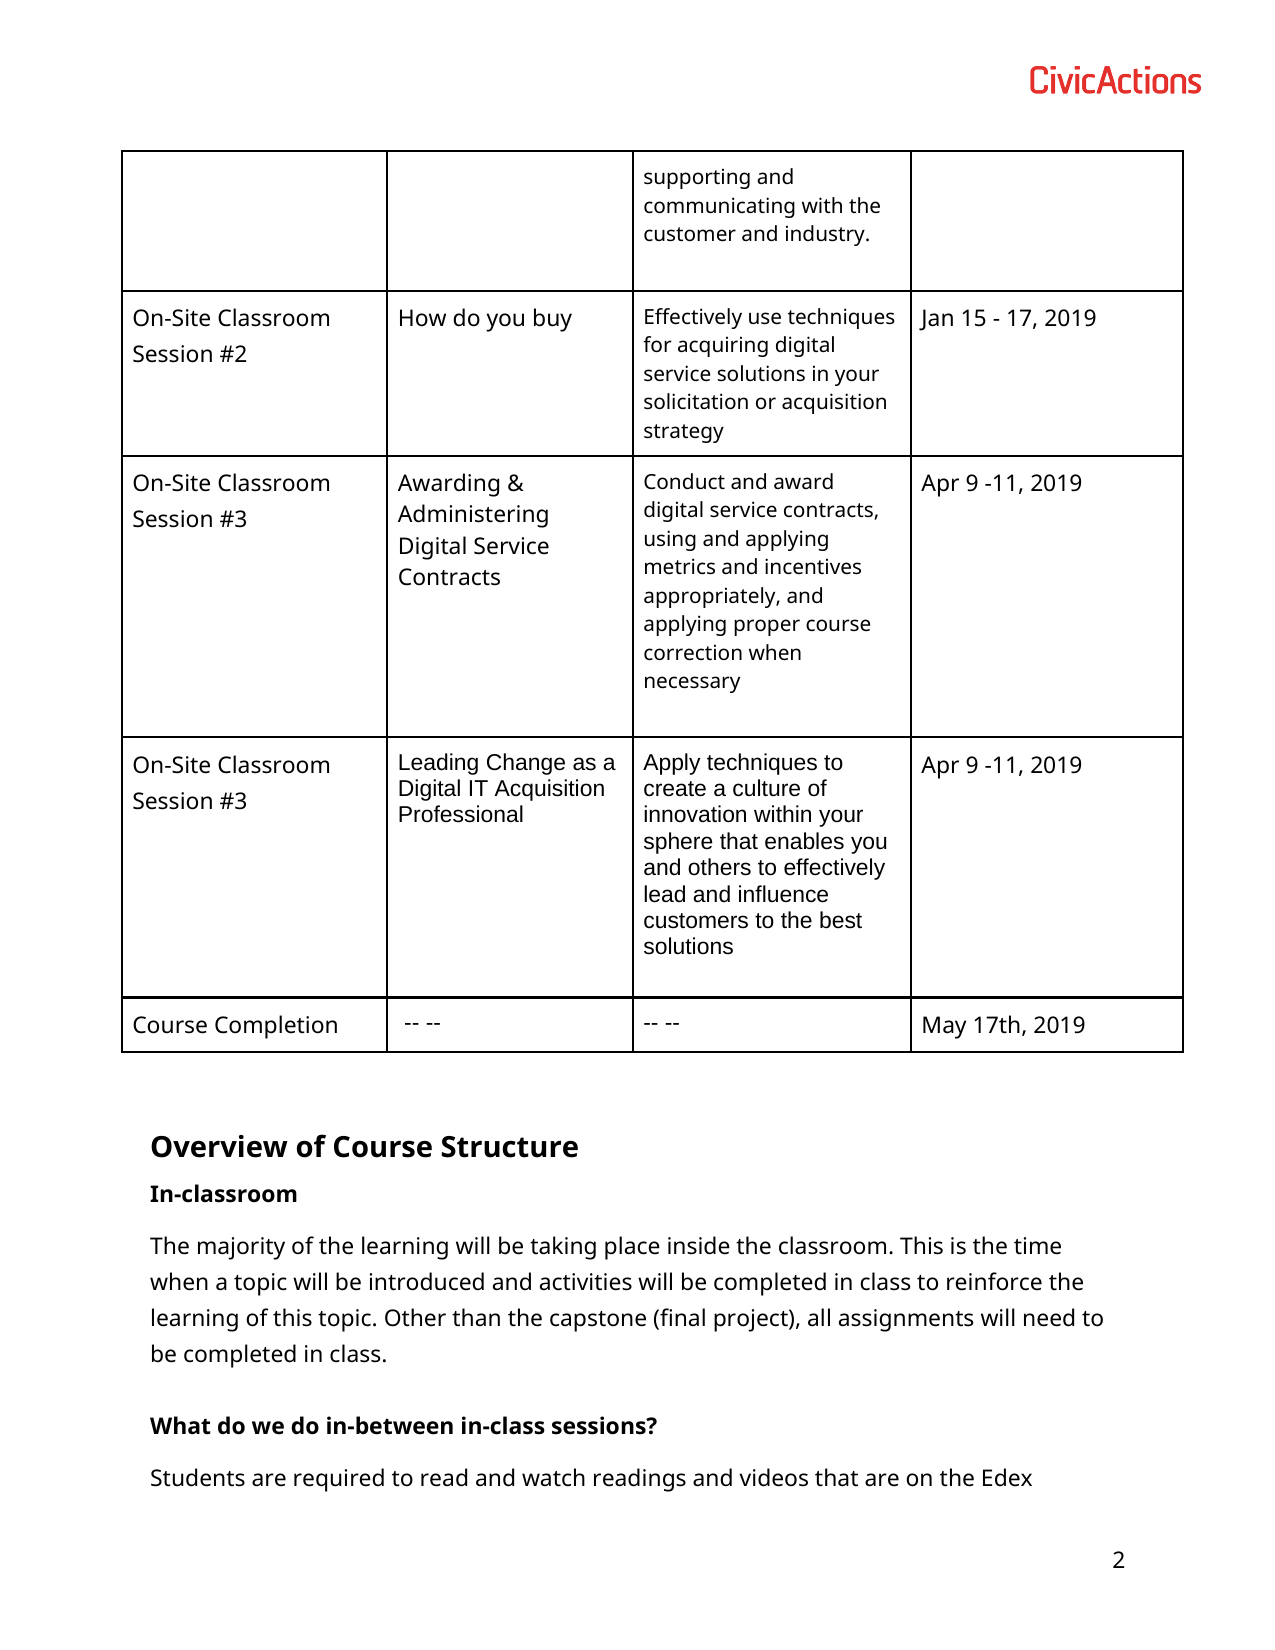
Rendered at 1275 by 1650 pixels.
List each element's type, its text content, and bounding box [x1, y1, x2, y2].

text The majority of the learning will be taking place inside the classroom. This is the time when a topic will be introduced and activities will be completed in class to reinforce the learning of this topic. Other than the capstone (final project), all assignments will need to be completed in class. [150, 1230, 1125, 1369]
table_cell Conduct and award digital service contracts, using and applying metrics and incentives appropriately, and applying proper course correction when necessary [634, 457, 910, 736]
table_cell Awarding & Administering Digital Service Contracts [388, 457, 632, 736]
table_cell supporting and communicating with the customer and industry. [634, 152, 910, 289]
table_cell Apr 9 -11, 2019 [912, 738, 1182, 996]
picture [1026, 64, 1204, 96]
table_cell Apply techniques to create a culture of innovation within your sphere that enables you and others to effectively lead and influence customers to the best solutions [634, 738, 910, 996]
table_cell Effectively use techniques for acquiring digital service solutions in your solicitation or acquisition strategy [634, 292, 910, 454]
table_cell [912, 152, 1182, 289]
table_cell On-Site Classroom Session #3 [123, 457, 386, 736]
text Students are required to read and watch readings and videos that are on the Edex [150, 1462, 1125, 1493]
table_cell How do you buy [388, 292, 632, 454]
table_cell On-Site Classroom Session #2 [123, 292, 386, 454]
table_cell May 17th, 2019 [912, 999, 1182, 1051]
subtitle What do we do in-between in-class sessions? [150, 1410, 1125, 1441]
table_cell Course Completion [123, 999, 386, 1051]
table_cell -- -- [634, 999, 910, 1051]
table_cell [123, 152, 386, 289]
table_cell -- -- [388, 999, 632, 1051]
subtitle Overview of Course Structure [150, 1126, 1125, 1166]
table_cell On-Site Classroom Session #3 [123, 738, 386, 996]
table_cell Leading Change as a Digital IT Acquisition Professional [388, 738, 632, 996]
table_cell Jan 15 - 17, 2019 [912, 292, 1182, 454]
table_cell [388, 152, 632, 289]
subtitle In-classroom [150, 1178, 1125, 1209]
table_cell Apr 9 -11, 2019 [912, 457, 1182, 736]
